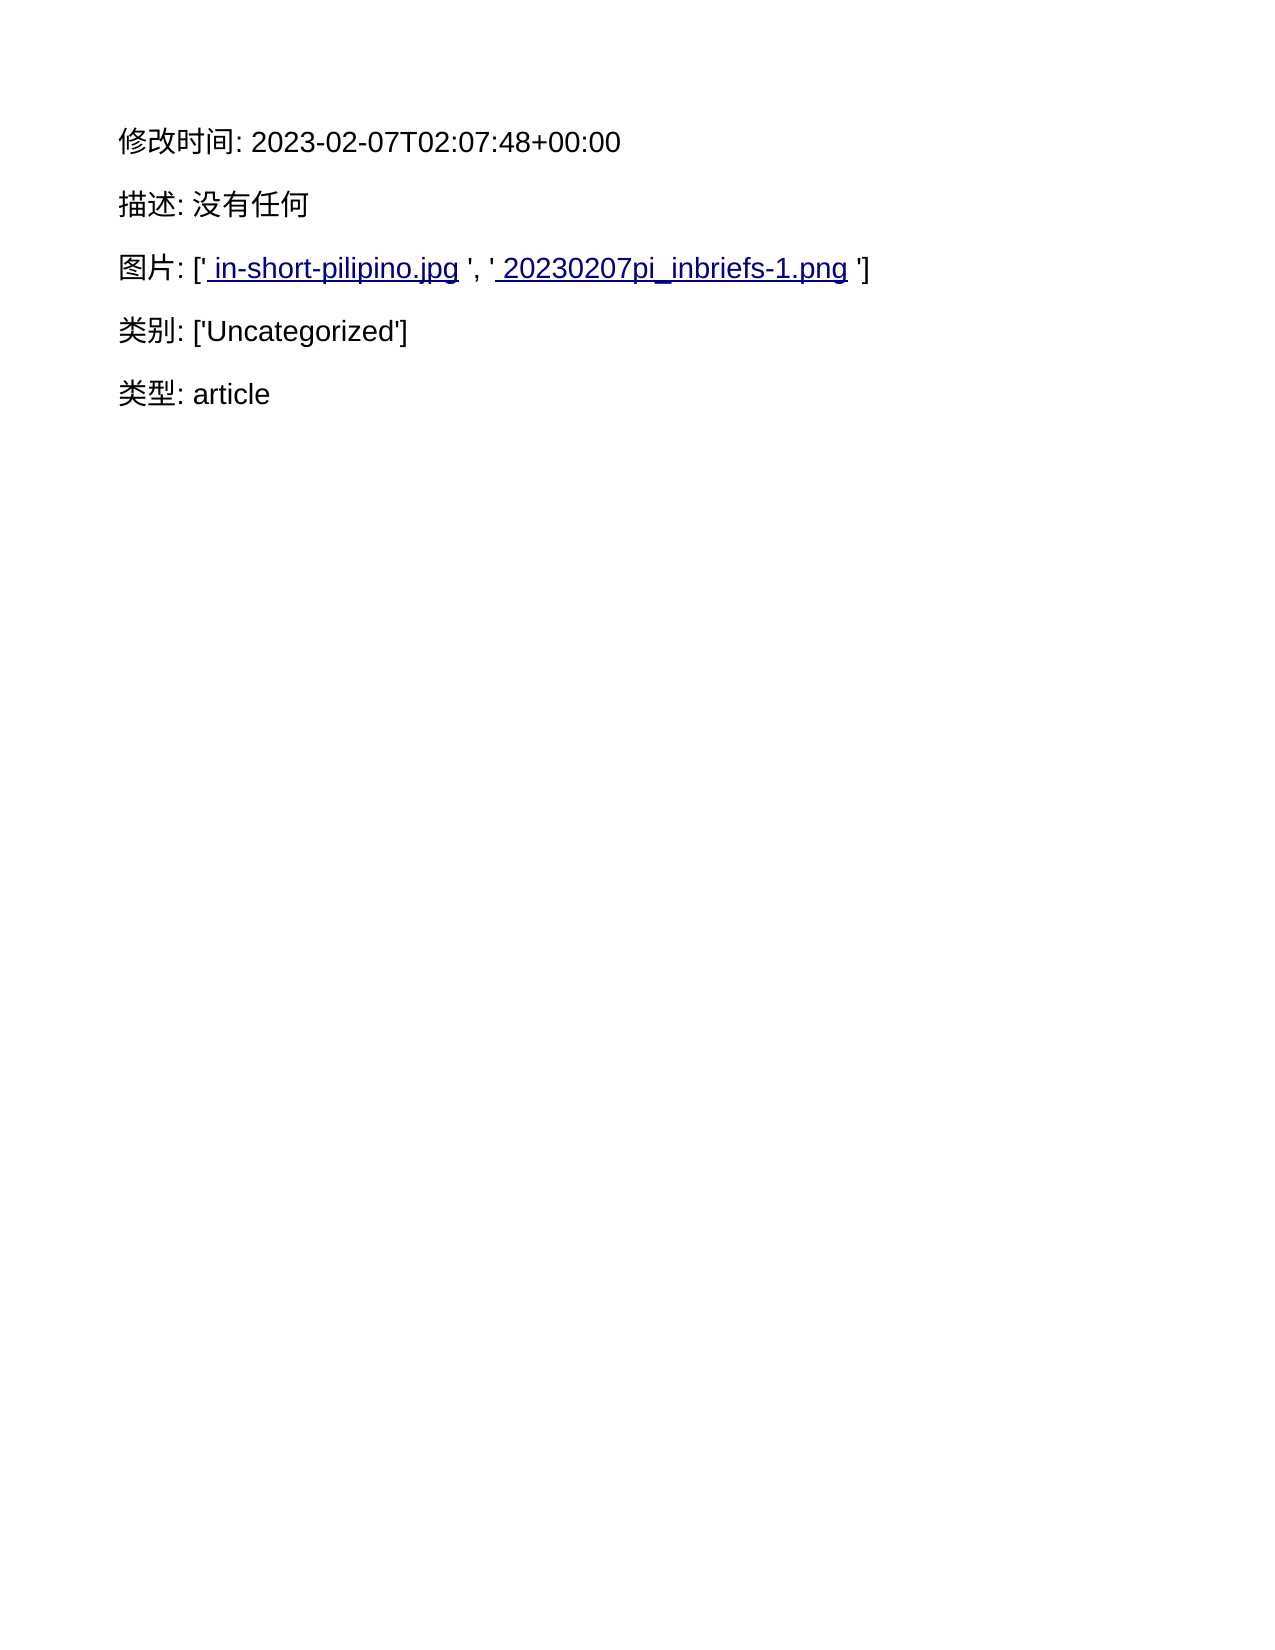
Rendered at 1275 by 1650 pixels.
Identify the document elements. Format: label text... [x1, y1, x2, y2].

text 修改时间: 2023-02-07T02:07:48+00:00 [118, 118, 1157, 160]
text 类型: article [118, 371, 1157, 413]
text 图片: [' in-short-pilipino.jpg ', ' 20230207pi_inbriefs-1.png '] [118, 244, 1157, 287]
text 类别: ['Uncategorized'] [118, 307, 1157, 350]
text 描述: 没有任何 [118, 181, 1157, 223]
